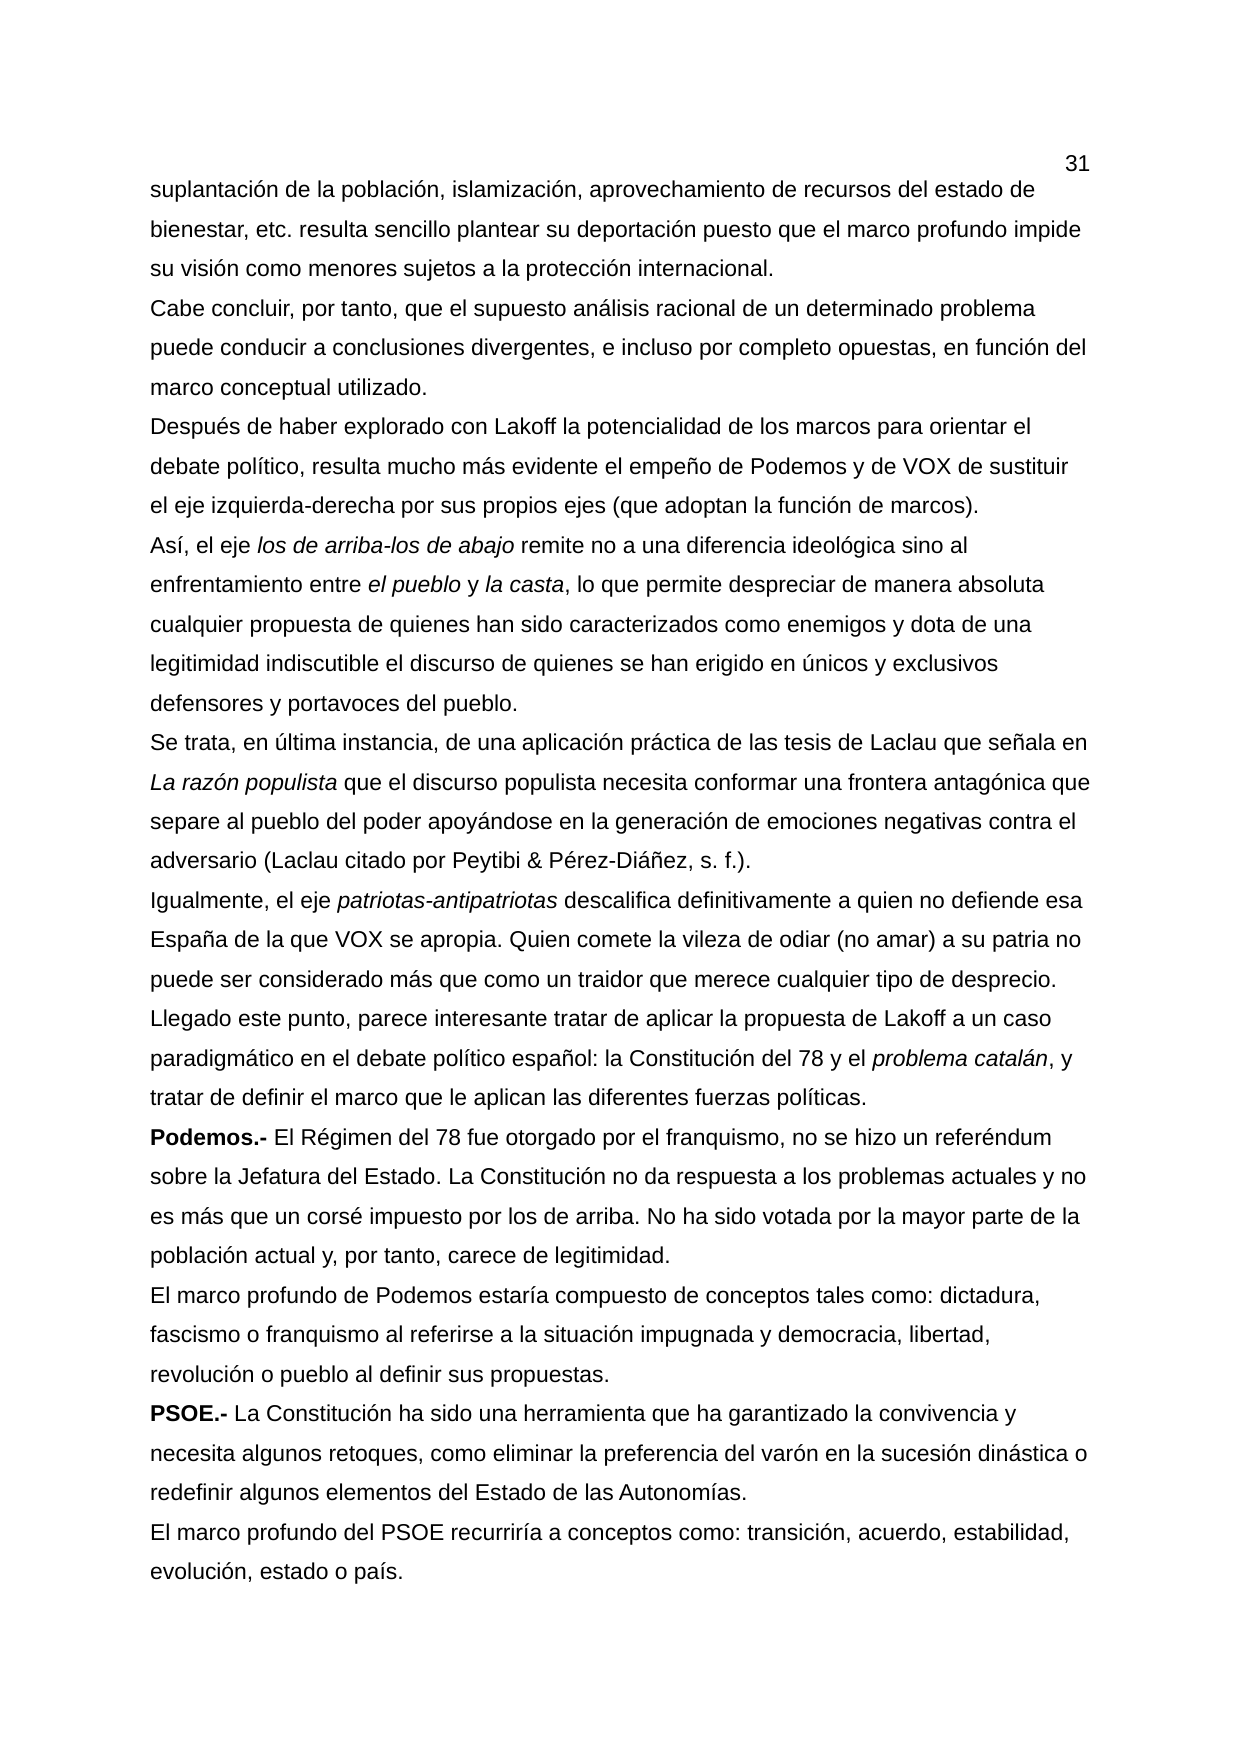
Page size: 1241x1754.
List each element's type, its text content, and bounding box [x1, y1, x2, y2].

text Se trata, en última instancia, de una aplicación práctica de las tesis de Laclau que señala en La razón populista que el discurso populista necesita conformar una frontera antagónica que separe al pueblo del poder apoyándose en la generación de emociones negativas contra el adversario (Laclau citado por Peytibi & Pérez-Diáñez, s. f.). [150, 729, 1090, 874]
text Igualmente, el eje patriotas-antipatriotas descalifica definitivamente a quien no defiende esa España de la que VOX se apropia. Quien comete la vileza de odiar (no amar) a su patria no puede ser considerado más que como un traidor que merece cualquier tipo de desprecio. [150, 887, 1090, 992]
text Cabe concluir, por tanto, que el supuesto análisis racional de un determinado problema puede conducir a conclusiones divergentes, e incluso por completo opuestas, en función del marco conceptual utilizado. [150, 295, 1090, 400]
text Llegado este punto, parece interesante tratar de aplicar la propuesta de Lakoff a un caso paradigmático en el debate político español: la Constitución del 78 y el problema catalán, y tratar de definir el marco que le aplican las diferentes fuerzas políticas. [150, 1005, 1090, 1111]
text El marco profundo de Podemos estaría compuesto de conceptos tales como: dictadura, fascismo o franquismo al referirse a la situación impugnada y democracia, libertad, revolución o pueblo al definir sus propuestas. [150, 1282, 1090, 1387]
text suplantación de la población, islamización, aprovechamiento de recursos del estado de bienestar, etc. resulta sencillo plantear su deportación puesto que el marco profundo impide su visión como menores sujetos a la protección internacional. [150, 176, 1090, 282]
text Así, el eje los de arriba-los de abajo remite no a una diferencia ideológica sino al enfrentamiento entre el pueblo y la casta, lo que permite despreciar de manera absoluta cualquier propuesta de quienes han sido caracterizados como enemigos y dota de una legitimidad indiscutible el discurso de quienes se han erigido en únicos y exclusivos defensores y portavoces del pueblo. [150, 532, 1090, 716]
text El marco profundo del PSOE recurriría a conceptos como: transición, acuerdo, estabilidad, evolución, estado o país. [150, 1519, 1090, 1584]
text Después de haber explorado con Lakoff la potencialidad de los marcos para orientar el debate político, resulta mucho más evidente el empeño de Podemos y de VOX de sustituir el eje izquierda-derecha por sus propios ejes (que adoptan la función de marcos). [150, 413, 1090, 518]
text PSOE.- La Constitución ha sido una herramienta que ha garantizado la convivencia y necesita algunos retoques, como eliminar la preferencia del varón en la sucesión dinástica o redefinir algunos elementos del Estado de las Autonomías. [150, 1400, 1090, 1506]
text Podemos.- El Régimen del 78 fue otorgado por el franquismo, no se hizo un referéndum sobre la Jefatura del Estado. La Constitución no da respuesta a los problemas actuales y no es más que un corsé impuesto por los de arriba. No ha sido votada por la mayor parte de la población actual y, por tanto, carece de legitimidad. [150, 1124, 1090, 1269]
